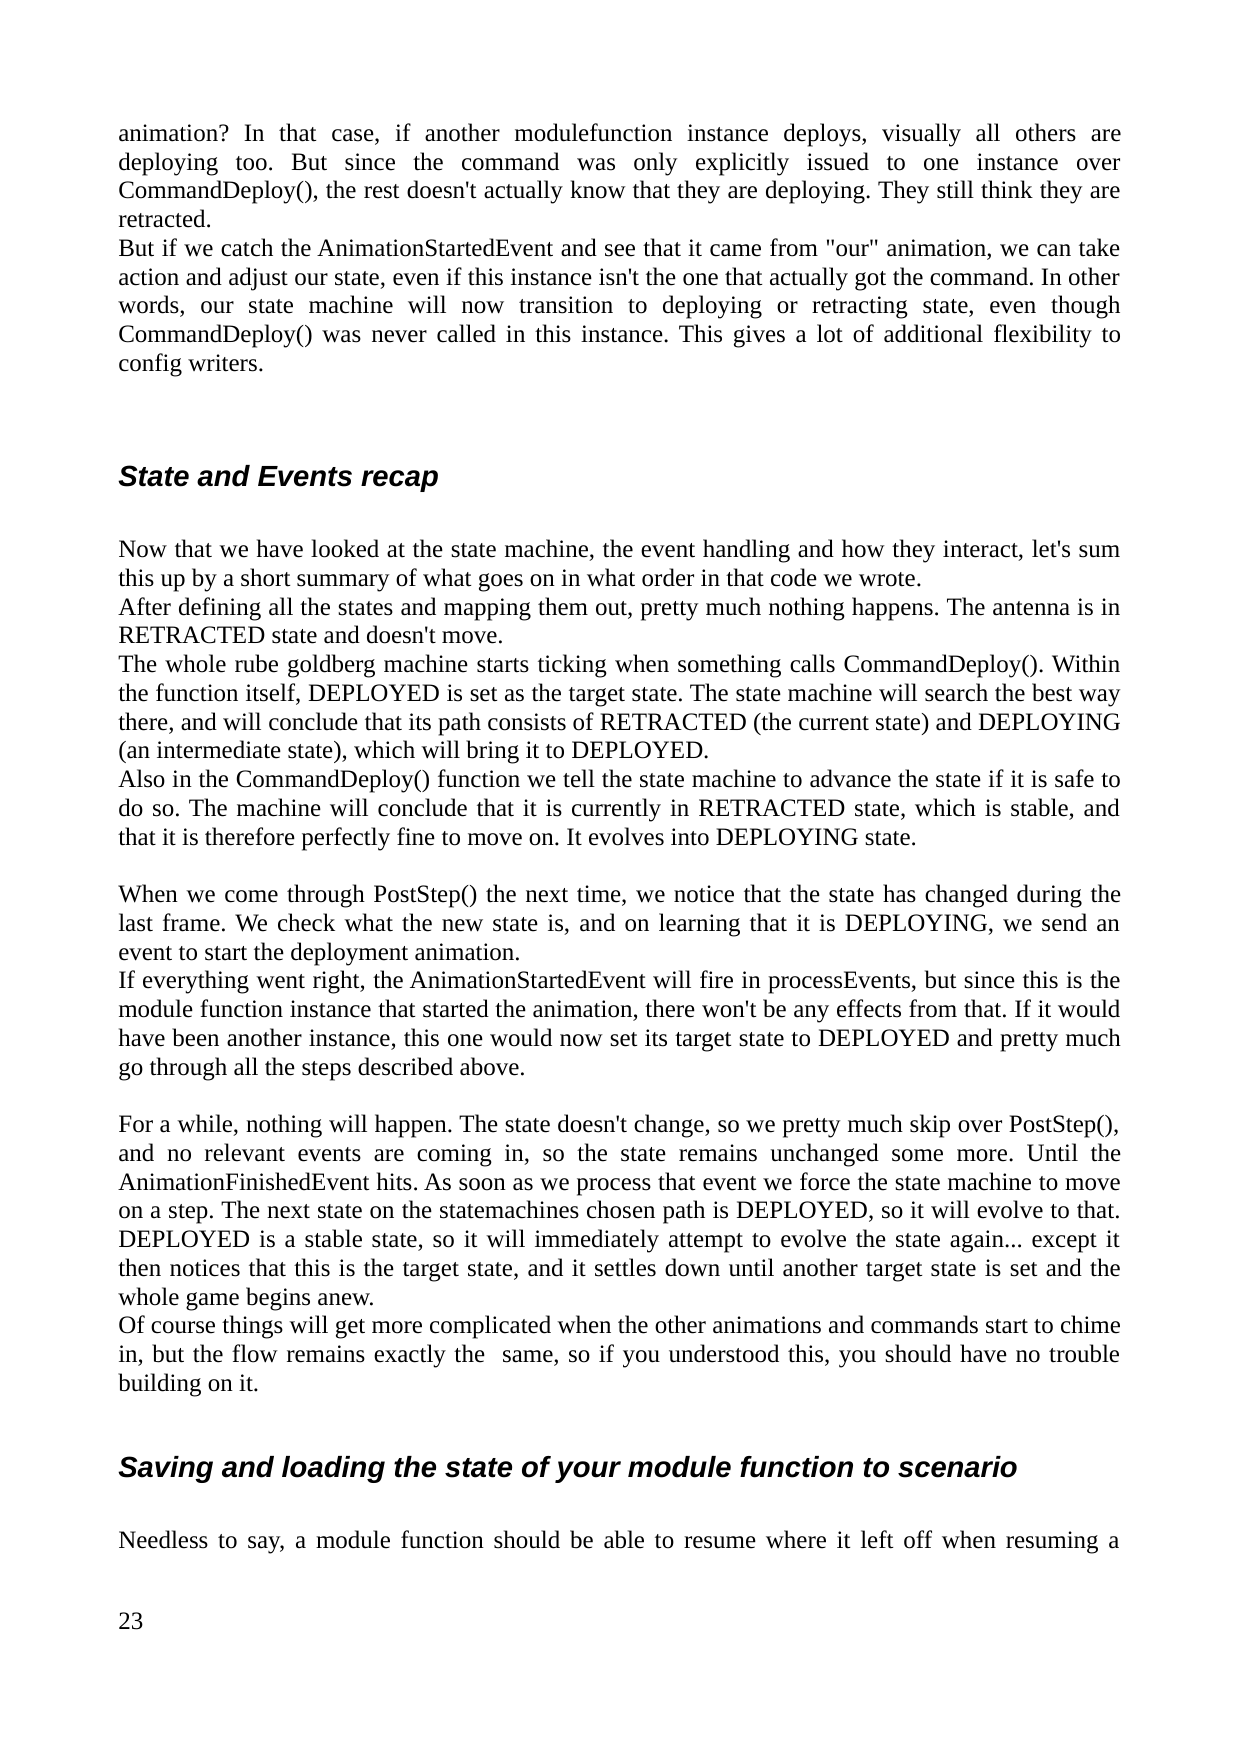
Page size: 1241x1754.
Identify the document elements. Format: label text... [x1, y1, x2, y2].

text For a while, nothing will happen. The state doesn't change, so we pretty much skip over PostStep(), and no relevant events are coming in, so the state remains unchanged some more. Until the AnimationFinishedEvent hits. As soon as we process that event we force the state machine to move on a step. The next state on the statemachines chosen path is DEPLOYED, so it will evolve to that. DEPLOYED is a stable state, so it will immediately attempt to evolve the state again... except it then notices that this is the target state, and it settles down until another target state is set and the whole game begins anew. [118, 1109, 1122, 1310]
text After defining all the states and mapping them out, pretty much nothing happens. The antenna is in RETRACTED state and doesn't move. [118, 592, 1122, 649]
subtitle State and Events recap [118, 459, 1122, 493]
text When we come through PostStep() the next time, we notice that the state has changed during the last frame. We check what the new state is, and on learning that it is DEPLOYING, we send an event to start the deployment animation. [118, 879, 1122, 965]
text The whole rube goldberg machine starts ticking when something calls CommandDeploy(). Within the function itself, DEPLOYED is set as the target state. The state machine will search the best way there, and will conclude that its path consists of RETRACTED (the current state) and DEPLOYING (an intermediate state), which will bring it to DEPLOYED. [118, 649, 1122, 764]
text Needless to say, a module function should be able to resume where it left off when resuming a [118, 1525, 1122, 1554]
text Of course things will get more complicated when the other animations and commands start to chime in, but the flow remains exactly the same, so if you understood this, you should have no trouble building on it. [118, 1310, 1122, 1397]
text animation? In that case, if another modulefunction instance deploys, visually all others are deploying too. But since the command was only explicitly issued to one instance over CommandDeploy(), the rest doesn't actually know that they are deploying. They still think they are retracted. [118, 118, 1122, 233]
text Now that we have looked at the state machine, the event handling and how they interact, let's sum this up by a short summary of what goes on in what order in that code we wrote. [118, 534, 1122, 592]
text If everything went right, the AnimationStartedEvent will fire in processEvents, but since this is the module function instance that started the animation, there won't be any effects from that. If it would have been another instance, this one would now set its target state to DEPLOYED and pretty much go through all the steps described above. [118, 965, 1122, 1080]
text Also in the CommandDeploy() function we tell the state machine to advance the state if it is safe to do so. The machine will conclude that it is currently in RETRACTED state, which is stable, and that it is therefore perfectly fine to move on. It evolves into DEPLOYING state. [118, 764, 1122, 850]
subtitle Saving and loading the state of your module function to scenario [118, 1450, 1122, 1484]
text But if we catch the AnimationStartedEvent and see that it came from "our" animation, we can take action and adjust our state, even if this instance isn't the one that actually got the command. In other words, our state machine will now transition to deploying or retracting state, even though CommandDeploy() was never called in this instance. This gives a lot of additional flexibility to config writers. [118, 233, 1122, 377]
